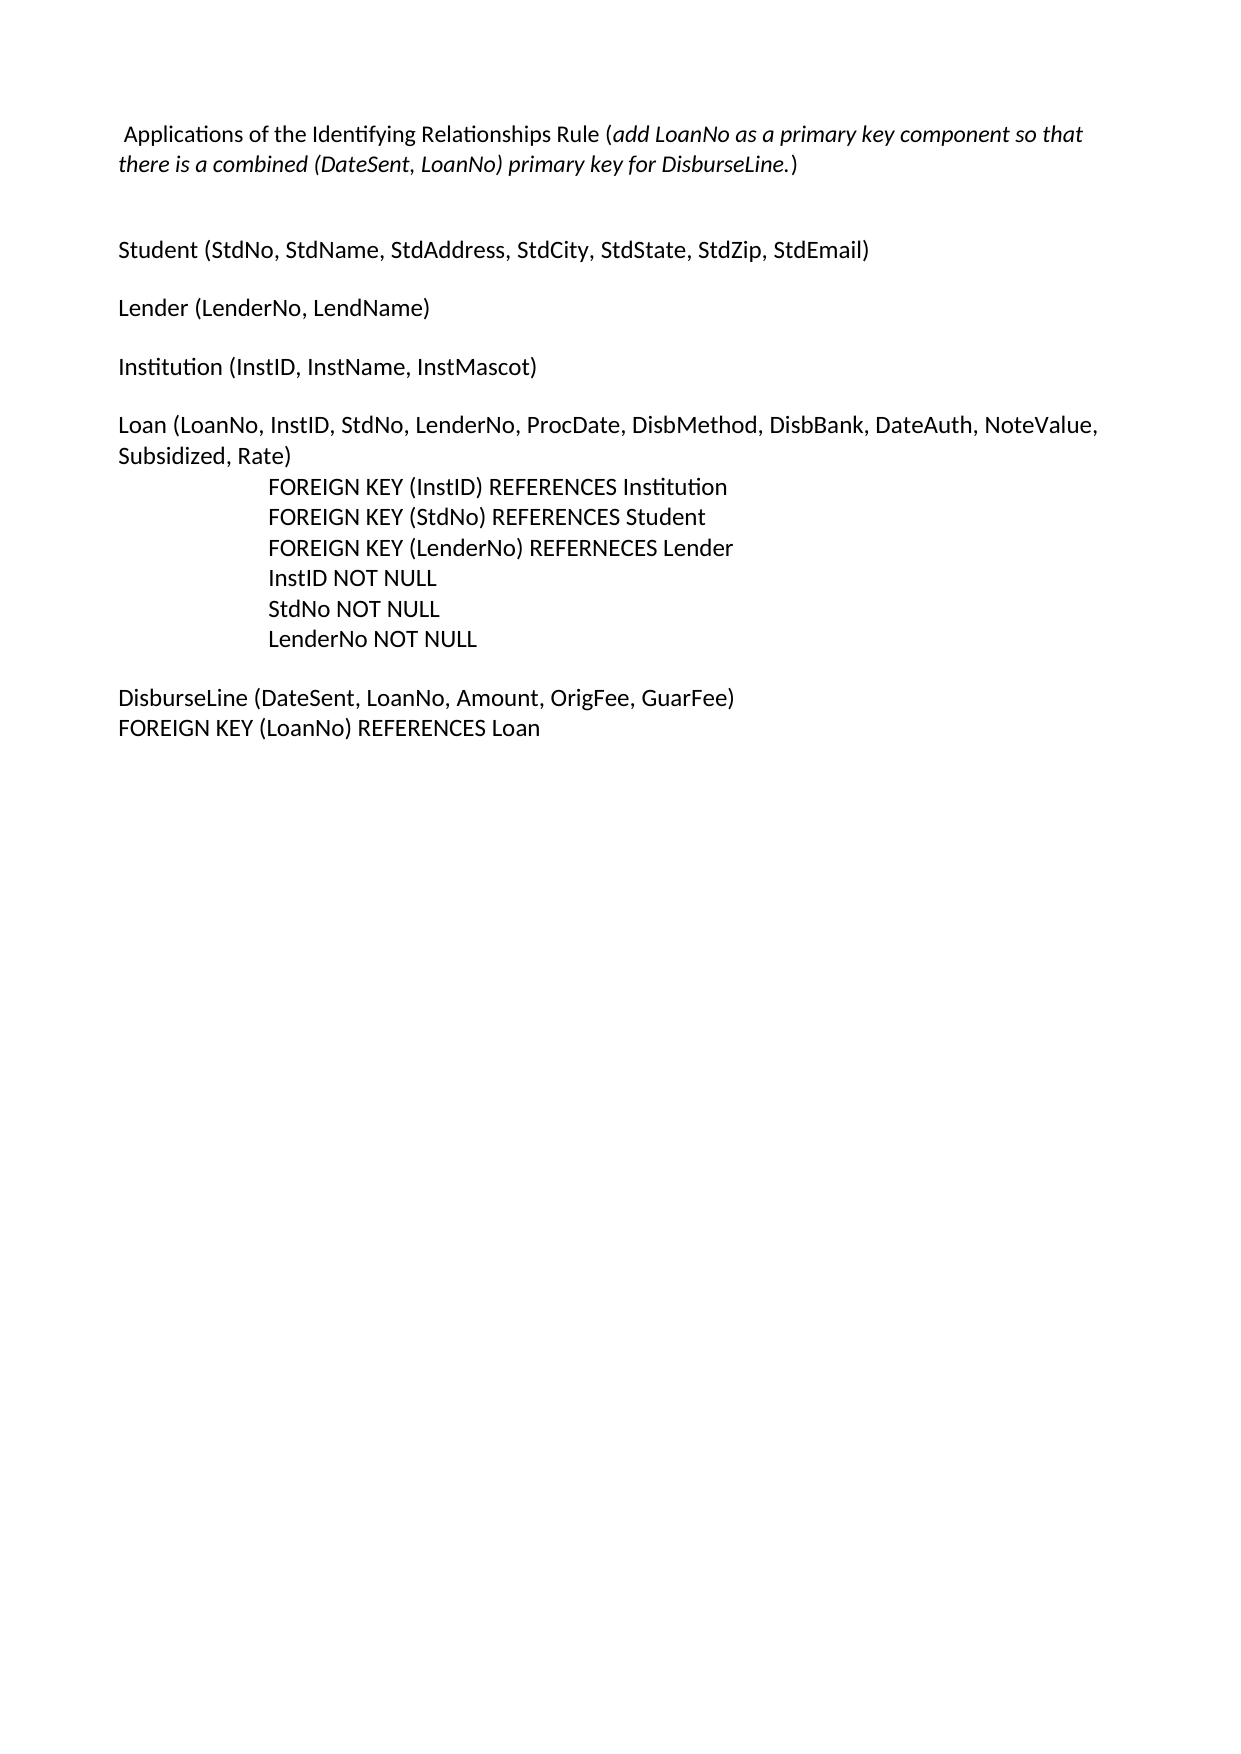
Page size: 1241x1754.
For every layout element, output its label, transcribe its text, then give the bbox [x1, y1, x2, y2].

text FOREIGN KEY (InstID) REFERENCES Institution [268, 471, 1122, 501]
text LenderNo NOT NULL [268, 623, 1122, 654]
text FOREIGN KEY (StdNo) REFERENCES Student [268, 501, 1122, 532]
text FOREIGN KEY (LoanNo) REFERENCES Loan [118, 712, 1122, 743]
text Loan (LoanNo, InstID, StdNo, LenderNo, ProcDate, DisbMethod, DisbBank, DateAuth, NoteValue, Subsidized, Rate) [118, 409, 1122, 471]
text Student (StdNo, StdName, StdAddress, StdCity, StdState, StdZip, StdEmail) [118, 234, 1122, 264]
text DisburseLine (DateSent, LoanNo, Amount, OrigFee, GuarFee) [118, 682, 1122, 712]
text Lender (LenderNo, LendName) [118, 292, 1122, 323]
text Institution (InstID, InstName, InstMascot) [118, 351, 1122, 382]
text StdNo NOT NULL [268, 593, 1122, 623]
text FOREIGN KEY (LenderNo) REFERNECES Lender [268, 532, 1122, 562]
text InstID NOT NULL [268, 562, 1122, 593]
text Applications of the Identifying Relationships Rule (add LoanNo as a primary key component so that there is a combined (DateSent, LoanNo) primary key for DisburseLine.) [118, 118, 1122, 178]
